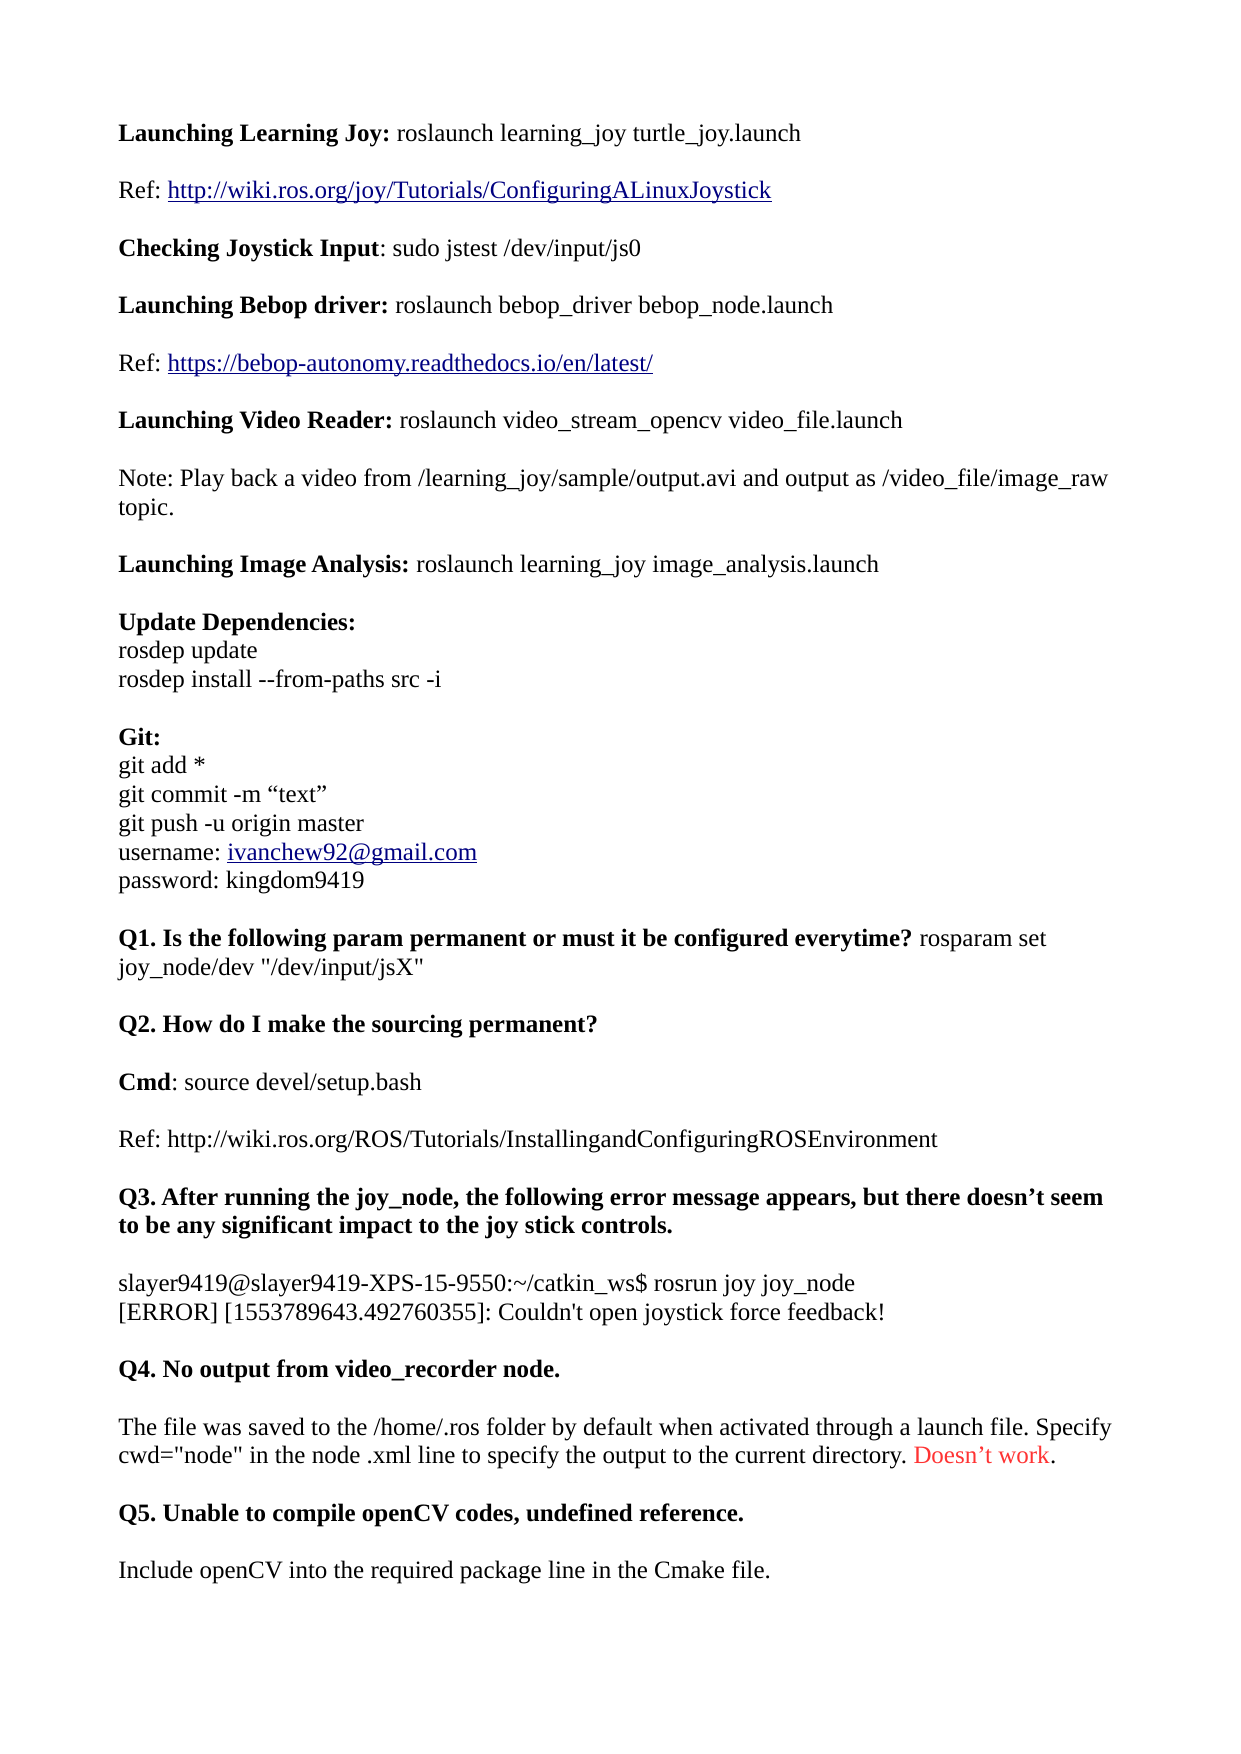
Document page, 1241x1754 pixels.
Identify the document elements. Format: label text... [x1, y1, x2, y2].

text rosdep update [118, 636, 1122, 664]
text Launching Image Analysis: roslaunch learning_joy image_analysis.launch [118, 549, 1122, 578]
text git add * [118, 751, 1122, 779]
text Ref: http://wiki.ros.org/joy/Tutorials/ConfiguringALinuxJoystick [118, 176, 1122, 204]
text Ref: http://wiki.ros.org/ROS/Tutorials/InstallingandConfiguringROSEnvironment [118, 1124, 1122, 1153]
text Launching Bebop driver: roslaunch bebop_driver bebop_node.launch [118, 291, 1122, 319]
text Q1. Is the following param permanent or must it be configured everytime? rosparam set joy_node/dev "/dev/input/jsX" [118, 923, 1122, 981]
text The file was saved to the /home/.ros folder by default when activated through a launch file. Specify cwd="node" in the node .xml line to specify the output to the current directory. Doesn’t work. [118, 1412, 1122, 1469]
text Q3. After running the joy_node, the following error message appears, but there doesn’t seem to be any significant impact to the joy stick controls. [118, 1182, 1122, 1239]
text Launching Learning Joy: roslaunch learning_joy turtle_joy.launch [118, 118, 1122, 147]
text Note: Play back a video from /learning_joy/sample/output.avi and output as /video_file/image_raw topic. [118, 463, 1122, 521]
text username: ivanchew92@gmail.com [118, 837, 1122, 866]
text git commit -m “text” [118, 779, 1122, 808]
text Cmd: source devel/setup.bash [118, 1067, 1122, 1096]
text Update Dependencies: [118, 607, 1122, 636]
text password: kingdom9419 [118, 866, 1122, 894]
text slayer9419@slayer9419-XPS-15-9550:~/catkin_ws$ rosrun joy joy_node [118, 1268, 1122, 1297]
text Include openCV into the required package line in the Cmake file. [118, 1556, 1122, 1584]
text Q5. Unable to compile openCV codes, undefined reference. [118, 1498, 1122, 1527]
text [ERROR] [1553789643.492760355]: Couldn't open joystick force feedback! [118, 1297, 1122, 1326]
text Launching Video Reader: roslaunch video_stream_opencv video_file.launch [118, 406, 1122, 434]
text Checking Joystick Input: sudo jstest /dev/input/js0 [118, 233, 1122, 262]
text Ref: https://bebop-autonomy.readthedocs.io/en/latest/ [118, 348, 1122, 377]
text Git: [118, 722, 1122, 751]
text git push -u origin master [118, 808, 1122, 837]
text Q4. No output from video_recorder node. [118, 1354, 1122, 1383]
text Q2. How do I make the sourcing permanent? [118, 1009, 1122, 1038]
text rosdep install --from-paths src -i [118, 664, 1122, 693]
